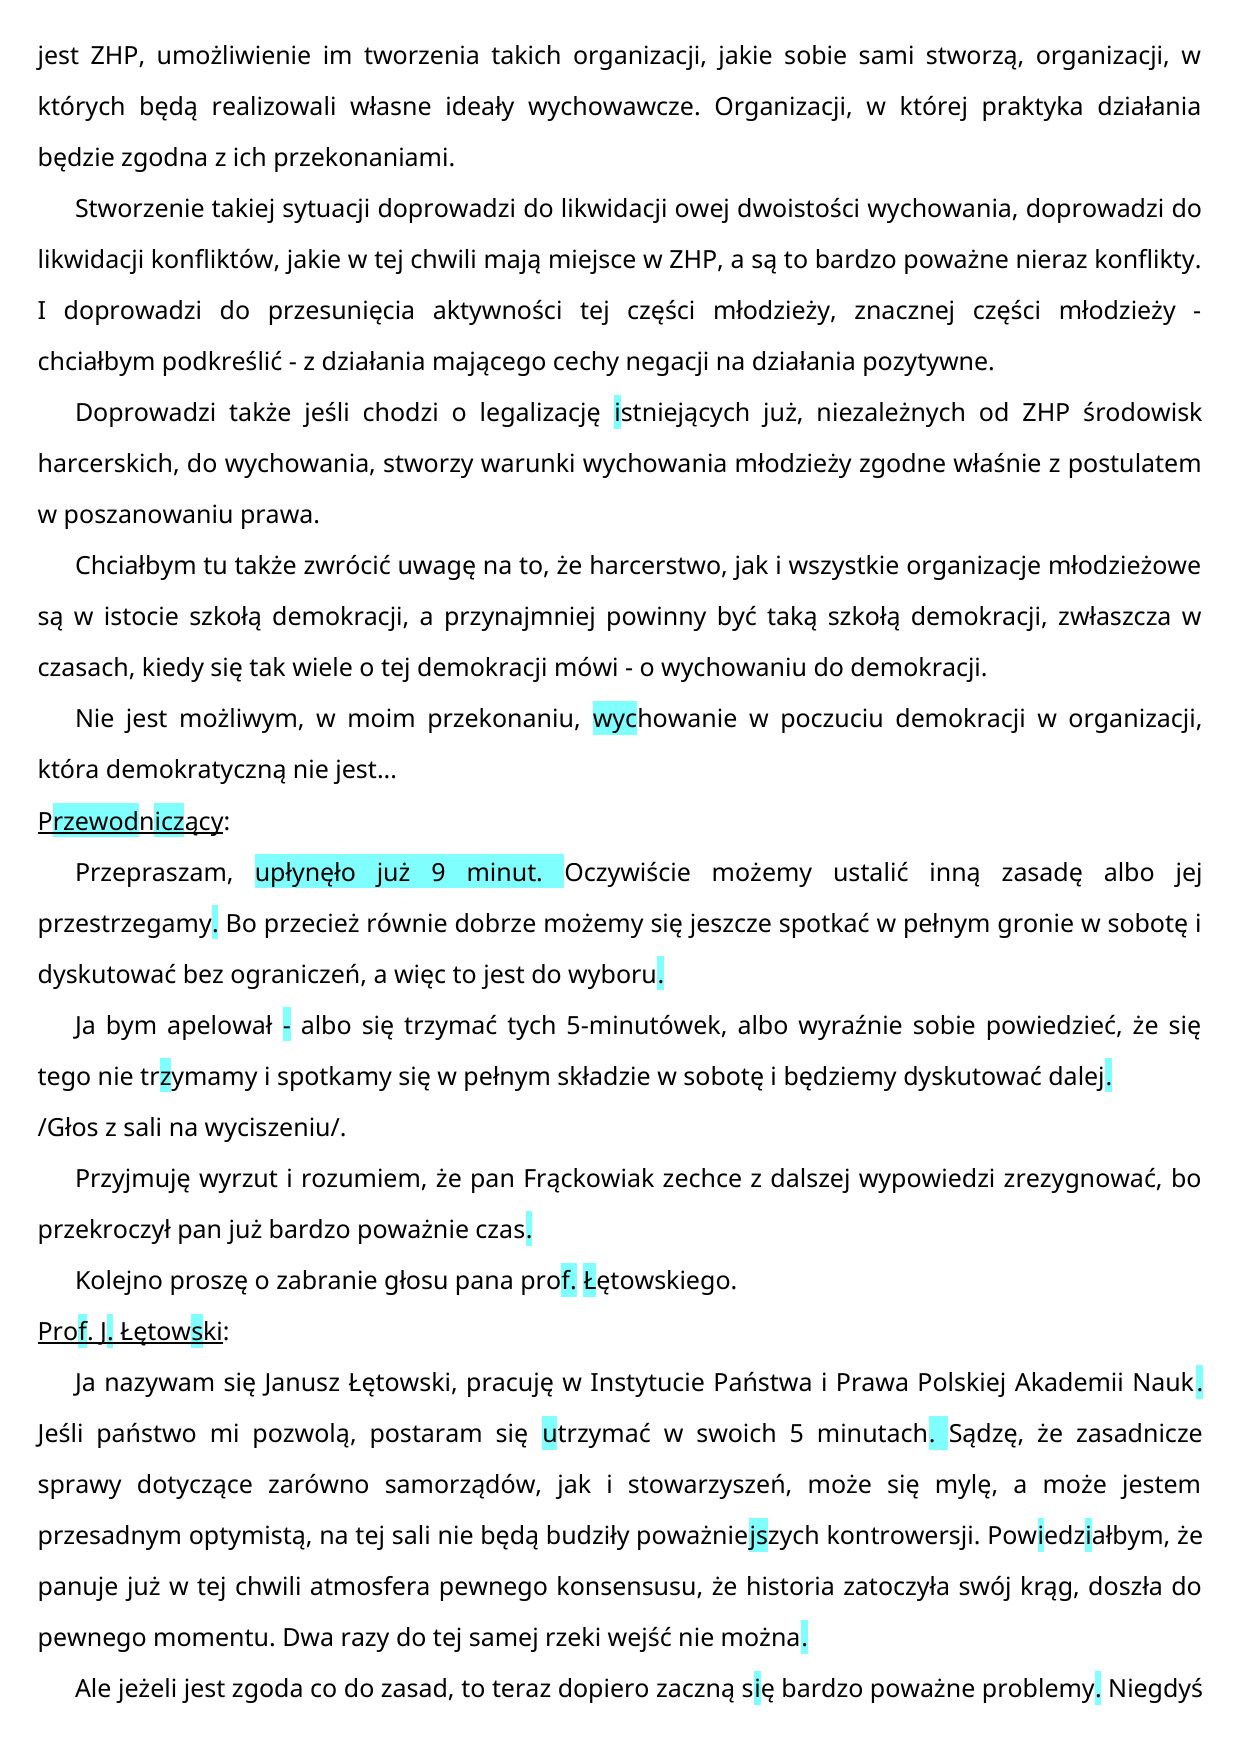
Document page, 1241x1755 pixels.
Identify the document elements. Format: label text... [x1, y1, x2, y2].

text Kolejno proszę o zabranie głosu pana prof. Łętowskiego. [37, 1262, 1203, 1297]
text Stworzenie takiej sytuacji doprowadzi do likwidacji owej dwoistości wychowania, doprowadzi do likwidacji konfliktów, jakie w tej chwili mają miejsce w ZHP, a są to bardzo poważne nieraz konflikty. I doprowadzi do przesunięcia aktywności tej części młodzieży, znacznej części młodzieży - chciałbym podkreślić - z działania mającego cechy negacji na działania pozytywne. [37, 191, 1203, 378]
text Przyjmuję wyrzut i rozumiem, że pan Frąckowiak zechce z dalszej wypowiedzi zrezygnować, bo przekroczył pan już bardzo poważnie czas. [37, 1160, 1203, 1246]
text Nie jest możliwym, w moim przekonaniu, wychowanie w poczuciu demokracji w organizacji, która demokratyczną nie jest... [37, 701, 1203, 786]
text Ja bym apelował - albo się trzymać tych 5-minutówek, albo wyraźnie sobie powiedzieć, że się tego nie trzymamy i spotkamy się w pełnym składzie w sobotę i będziemy dyskutować dalej. [37, 1007, 1203, 1092]
text Przepraszam, upłynęło już 9 minut. Oczywiście możemy ustalić inną zasadę albo jej przestrzegamy. Bo przecież równie dobrze możemy się jeszcze spotkać w pełnym gronie w sobotę i dyskutować bez ograniczeń, a więc to jest do wyboru. [37, 854, 1203, 990]
text jest ZHP, umożliwienie im tworzenia takich organizacji, jakie sobie sami stworzą, organizacji, w których będą realizowali własne ideały wychowawcze. Organizacji, w której praktyka działania będzie zgodna z ich przekonaniami. [37, 37, 1203, 174]
text Przewodniczący: [37, 803, 1203, 837]
text /Głos z sali na wyciszeniu/. [37, 1109, 1203, 1143]
text Ja nazywam się Janusz Łętowski, pracuję w Instytucie Państwa i Prawa Polskiej Akademii Nauk. Jeśli państwo mi pozwolą, postaram się utrzymać w swoich 5 minutach. Sądzę, że zasadnicze sprawy dotyczące zarówno samorządów, jak i stowarzyszeń, może się mylę, a może jestem przesadnym optymistą, na tej sali nie będą budziły poważniejszych kontrowersji. Powiedziałbym, że panuje już w tej chwili atmosfera pewnego konsensusu, że historia zatoczyła swój krąg, doszła do pewnego momentu. Dwa razy do tej samej rzeki wejść nie można. [37, 1364, 1203, 1654]
text Prof. J. Łętowski: [37, 1313, 1203, 1348]
text Chciałbym tu także zwrócić uwagę na to, że harcerstwo, jak i wszystkie organizacje młodzieżowe są w istocie szkołą demokracji, a przynajmniej powinny być taką szkołą demokracji, zwłaszcza w czasach, kiedy się tak wiele o tej demokracji mówi - o wychowaniu do demokracji. [37, 548, 1203, 684]
text Ale jeżeli jest zgoda co do zasad, to teraz dopiero zaczną się bardzo poważne problemy. Niegdyś [37, 1671, 1203, 1705]
text Doprowadzi także jeśli chodzi o legalizację istniejących już, niezależnych od ZHP środowisk harcerskich, do wychowania, stworzy warunki wychowania młodzieży zgodne właśnie z postulatem w poszanowaniu prawa. [37, 395, 1203, 531]
